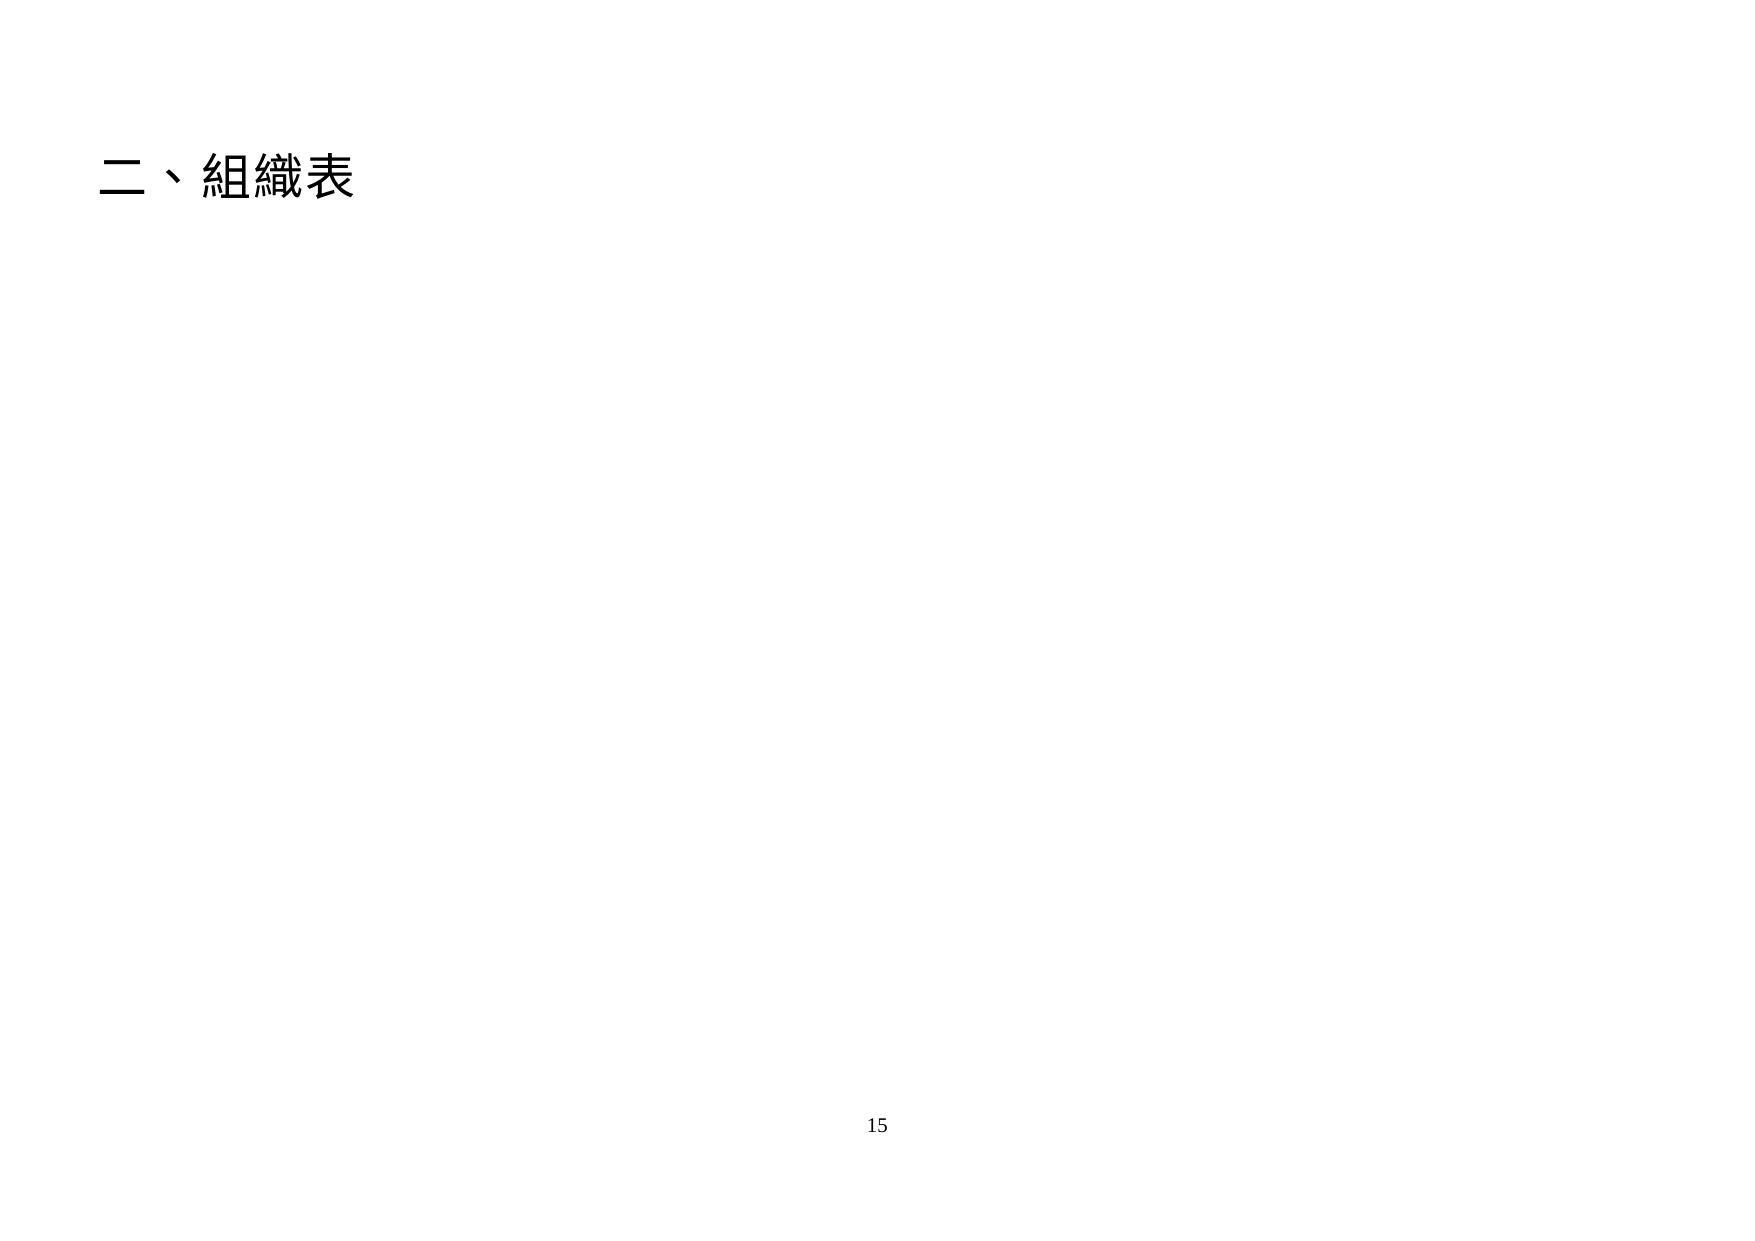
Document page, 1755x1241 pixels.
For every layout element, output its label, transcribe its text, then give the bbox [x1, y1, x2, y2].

text 二、組織表 [96, 101, 1658, 226]
